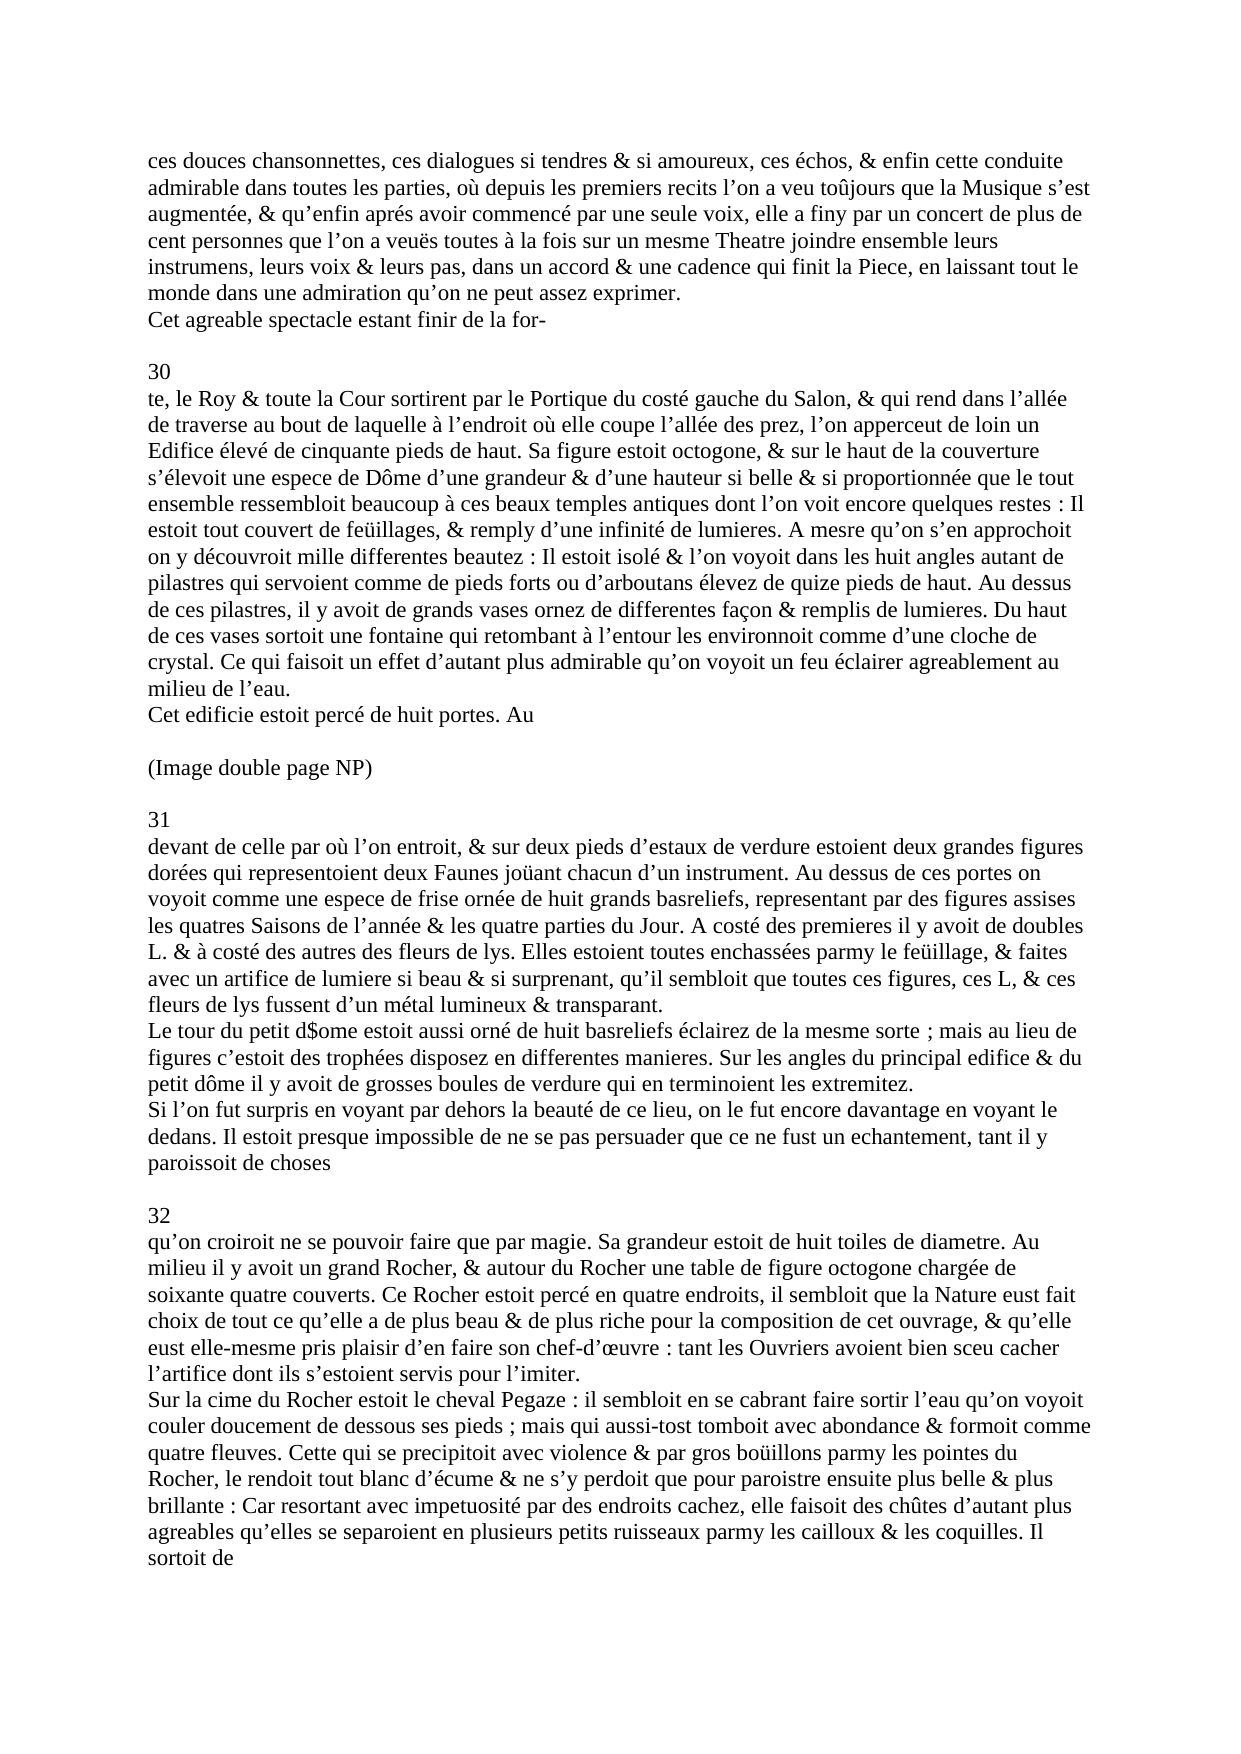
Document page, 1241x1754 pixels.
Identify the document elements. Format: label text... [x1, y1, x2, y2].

text Cet edificie estoit percé de huit portes. Au [148, 701, 1093, 727]
text Cet agreable spectacle estant finir de la for- [148, 306, 1093, 332]
text (Image double page NP) [148, 754, 1093, 780]
text 31 [148, 806, 1093, 833]
text ces douces chansonnettes, ces dialogues si tendres & si amoureux, ces échos, & enfin cette conduite admirable dans toutes les parties, où depuis les premiers recits l’on a veu toûjours que la Musique s’est augmentée, & qu’enfin aprés avoir commencé par une seule voix, elle a finy par un concert de plus de cent personnes que l’on a veuës toutes à la fois sur un mesme Theatre joindre ensemble leurs instrumens, leurs voix & leurs pas, dans un accord & une cadence qui finit la Piece, en laissant tout le monde dans une admiration qu’on ne peut assez exprimer. [148, 148, 1093, 306]
text te, le Roy & toute la Cour sortirent par le Portique du costé gauche du Salon, & qui rend dans l’allée de traverse au bout de laquelle à l’endroit où elle coupe l’allée des prez, l’on apperceut de loin un Edifice élevé de cinquante pieds de haut. Sa figure estoit octogone, & sur le haut de la couverture s’élevoit une espece de Dôme d’une grandeur & d’une hauteur si belle & si proportionnée que le tout ensemble ressembloit beaucoup à ces beaux temples antiques dont l’on voit encore quelques restes : Il estoit tout couvert de feüillages, & remply d’une infinité de lumieres. A mesre qu’on s’en approchoit on y découvroit mille differentes beautez : Il estoit isolé & l’on voyoit dans les huit angles autant de pilastres qui servoient comme de pieds forts ou d’arboutans élevez de quize pieds de haut. Au dessus de ces pilastres, il y avoit de grands vases ornez de differentes façon & remplis de lumieres. Du haut de ces vases sortoit une fontaine qui retombant à l’entour les environnoit comme d’une cloche de crystal. Ce qui faisoit un effet d’autant plus admirable qu’on voyoit un feu éclairer agreablement au milieu de l’eau. [148, 385, 1093, 701]
text Sur la cime du Rocher estoit le cheval Pegaze : il sembloit en se cabrant faire sortir l’eau qu’on voyoit couler doucement de dessous ses pieds ; mais qui aussi-tost tomboit avec abondance & formoit comme quatre fleuves. Cette qui se precipitoit avec violence & par gros boüillons parmy les pointes du Rocher, le rendoit tout blanc d’écume & ne s’y perdoit que pour paroistre ensuite plus belle & plus brillante : Car resortant avec impetuosité par des endroits cachez, elle faisoit des chûtes d’autant plus agreables qu’elles se separoient en plusieurs petits ruisseaux parmy les cailloux & les coquilles. Il sortoit de [148, 1386, 1093, 1571]
text Si l’on fut surpris en voyant par dehors la beauté de ce lieu, on le fut encore davantage en voyant le dedans. Il estoit presque impossible de ne se pas persuader que ce ne fust un echantement, tant il y paroissoit de choses [148, 1096, 1093, 1175]
text devant de celle par où l’on entroit, & sur deux pieds d’estaux de verdure estoient deux grandes figures dorées qui representoient deux Faunes joüant chacun d’un instrument. Au dessus de ces portes on voyoit comme une espece de frise ornée de huit grands basreliefs, representant par des figures assises les quatres Saisons de l’année & les quatre parties du Jour. A costé des premieres il y avoit de doubles L. & à costé des autres des fleurs de lys. Elles estoient toutes enchassées parmy le feüillage, & faites avec un artifice de lumiere si beau & si surprenant, qu’il sembloit que toutes ces figures, ces L, & ces fleurs de lys fussent d’un métal lumineux & transparant. [148, 833, 1093, 1017]
text qu’on croiroit ne se pouvoir faire que par magie. Sa grandeur estoit de huit toiles de diametre. Au milieu il y avoit un grand Rocher, & autour du Rocher une table de figure octogone chargée de soixante quatre couverts. Ce Rocher estoit percé en quatre endroits, il sembloit que la Nature eust fait choix de tout ce qu’elle a de plus beau & de plus riche pour la composition de cet ouvrage, & qu’elle eust elle-mesme pris plaisir d’en faire son chef-d’œuvre : tant les Ouvriers avoient bien sceu cacher l’artifice dont ils s’estoient servis pour l’imiter. [148, 1228, 1093, 1386]
text 30 [148, 358, 1093, 385]
text Le tour du petit d$ome estoit aussi orné de huit basreliefs éclairez de la mesme sorte ; mais au lieu de figures c’estoit des trophées disposez en differentes manieres. Sur les angles du principal edifice & du petit dôme il y avoit de grosses boules de verdure qui en terminoient les extremitez. [148, 1017, 1093, 1096]
text 32 [148, 1202, 1093, 1228]
